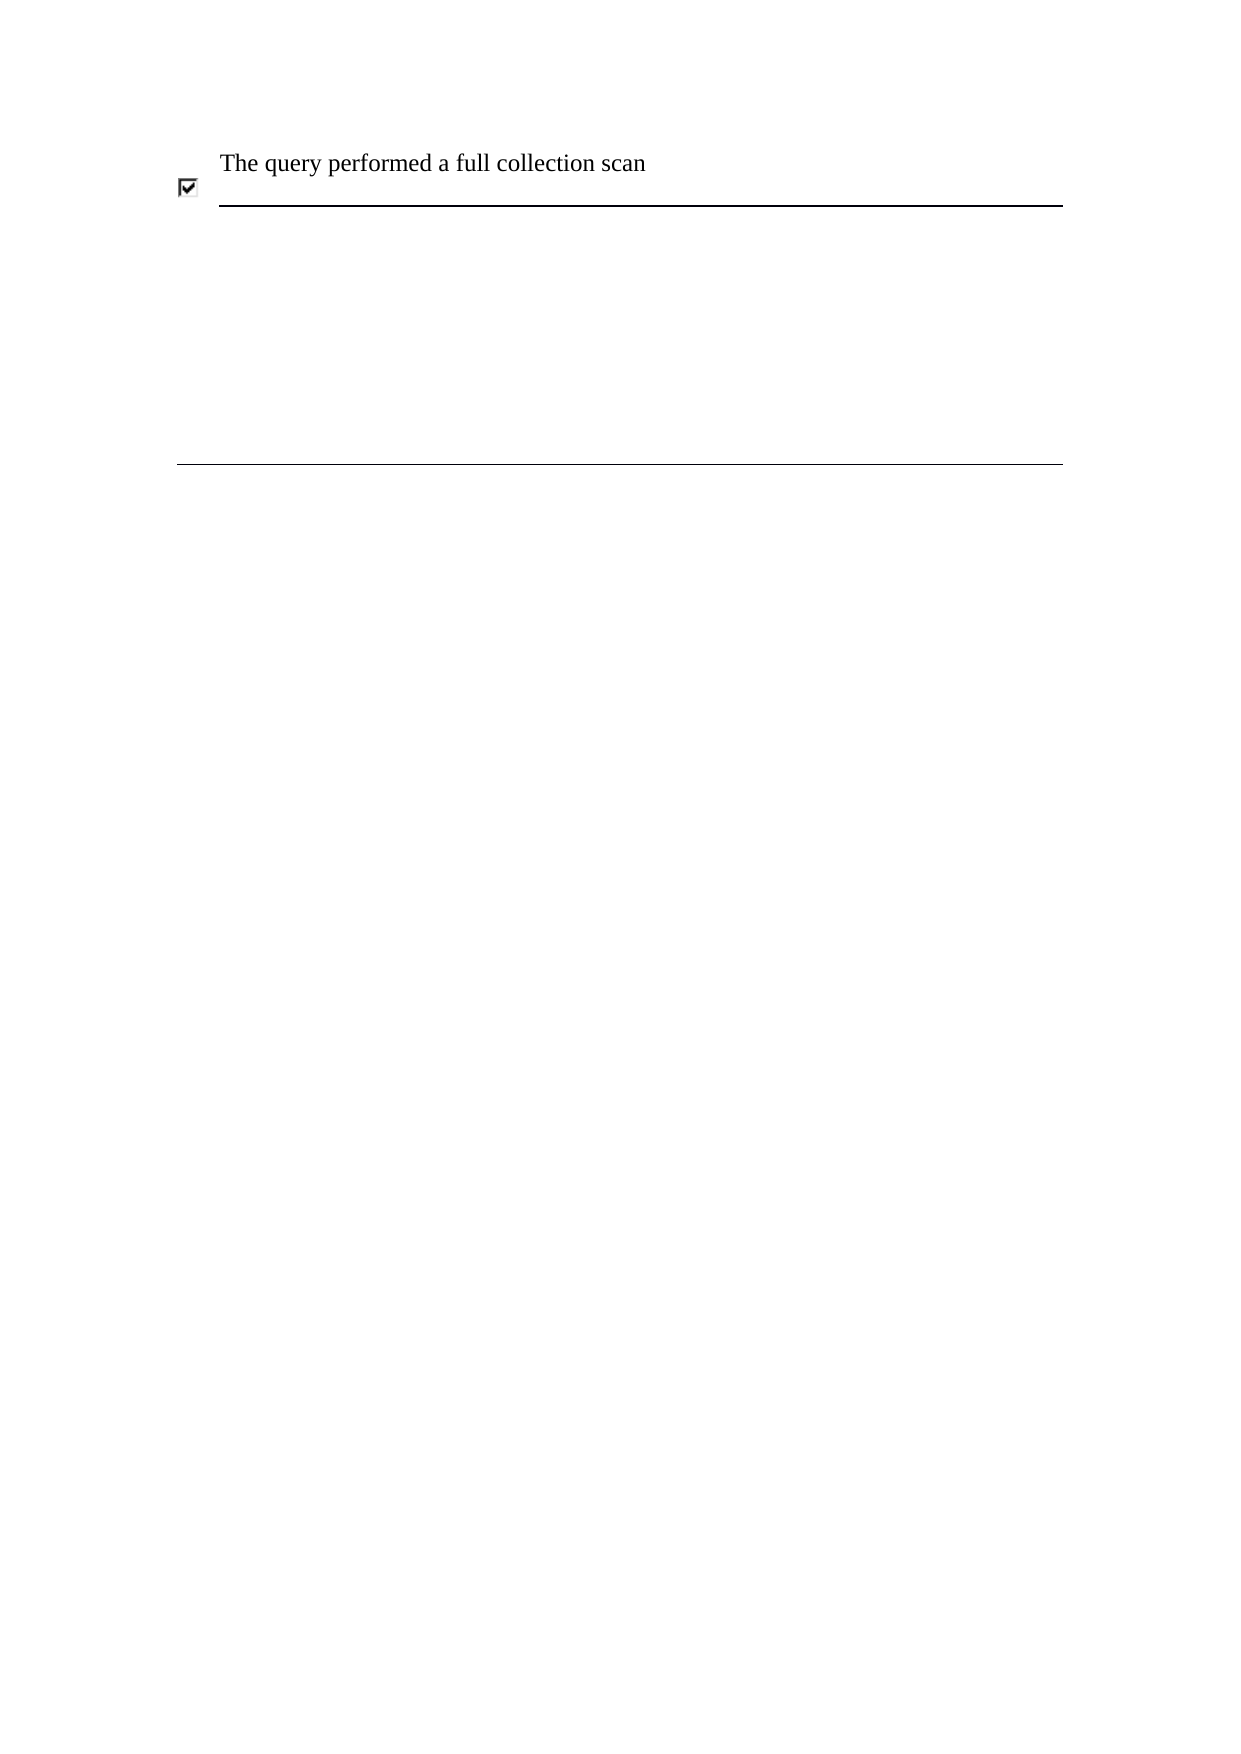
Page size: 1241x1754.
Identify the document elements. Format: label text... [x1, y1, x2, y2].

text The query performed a full collection scan [177, 148, 1063, 205]
